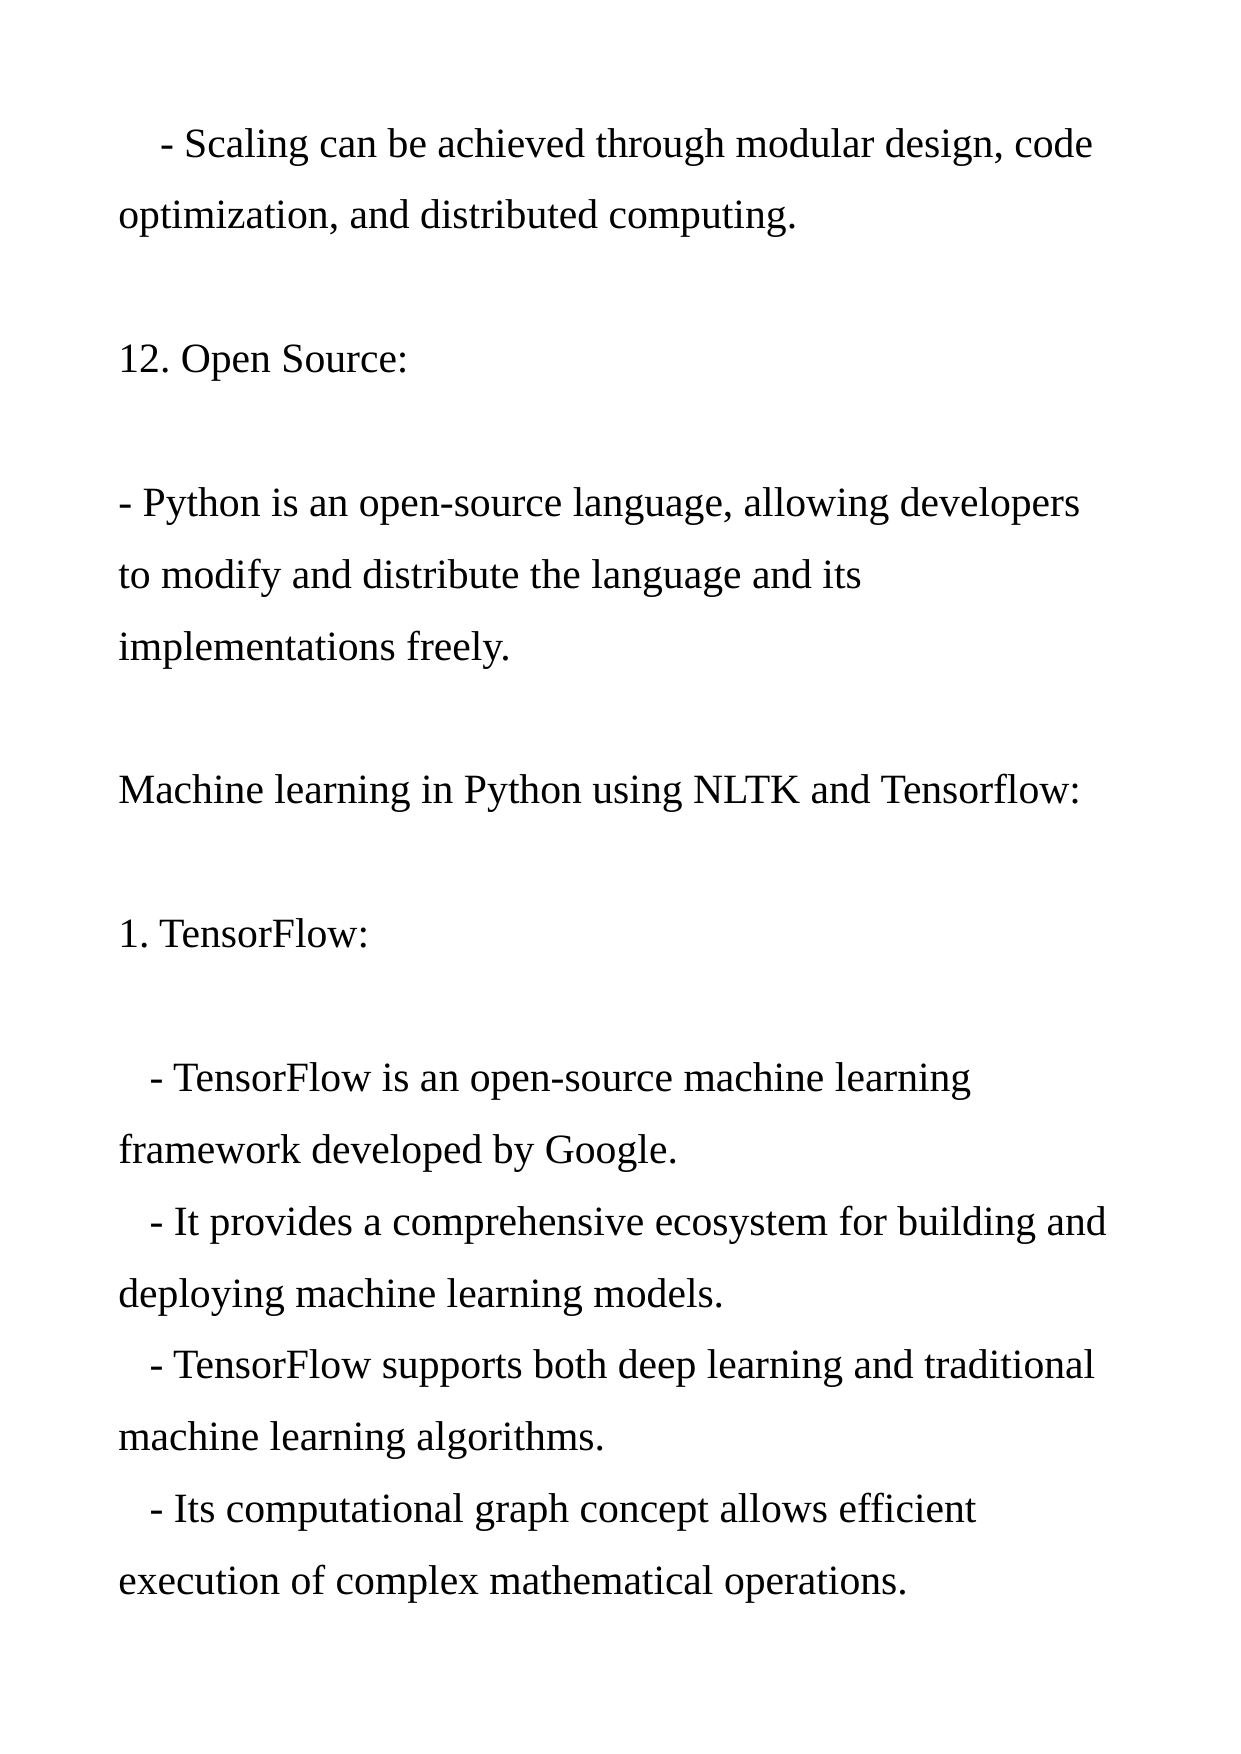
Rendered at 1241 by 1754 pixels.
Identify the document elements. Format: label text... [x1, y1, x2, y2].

text - Its computational graph concept allows efficient execution of complex mathematical operations. [118, 1484, 1122, 1603]
text - It provides a comprehensive ecosystem for building and deploying machine learning models. [118, 1196, 1122, 1316]
text - Python is an open-source language, allowing developers to modify and distribute the language and its implementations freely. [118, 477, 1122, 669]
text Machine learning in Python using NLTK and Tensorflow: [118, 765, 1122, 813]
text - TensorFlow supports both deep learning and traditional machine learning algorithms. [118, 1340, 1122, 1460]
text 1. TensorFlow: [118, 909, 1122, 957]
text - Scaling can be achieved through modular design, code optimization, and distributed computing. [118, 118, 1122, 238]
text 12. Open Source: [118, 334, 1122, 382]
text - TensorFlow is an open-source machine learning framework developed by Google. [118, 1052, 1122, 1172]
